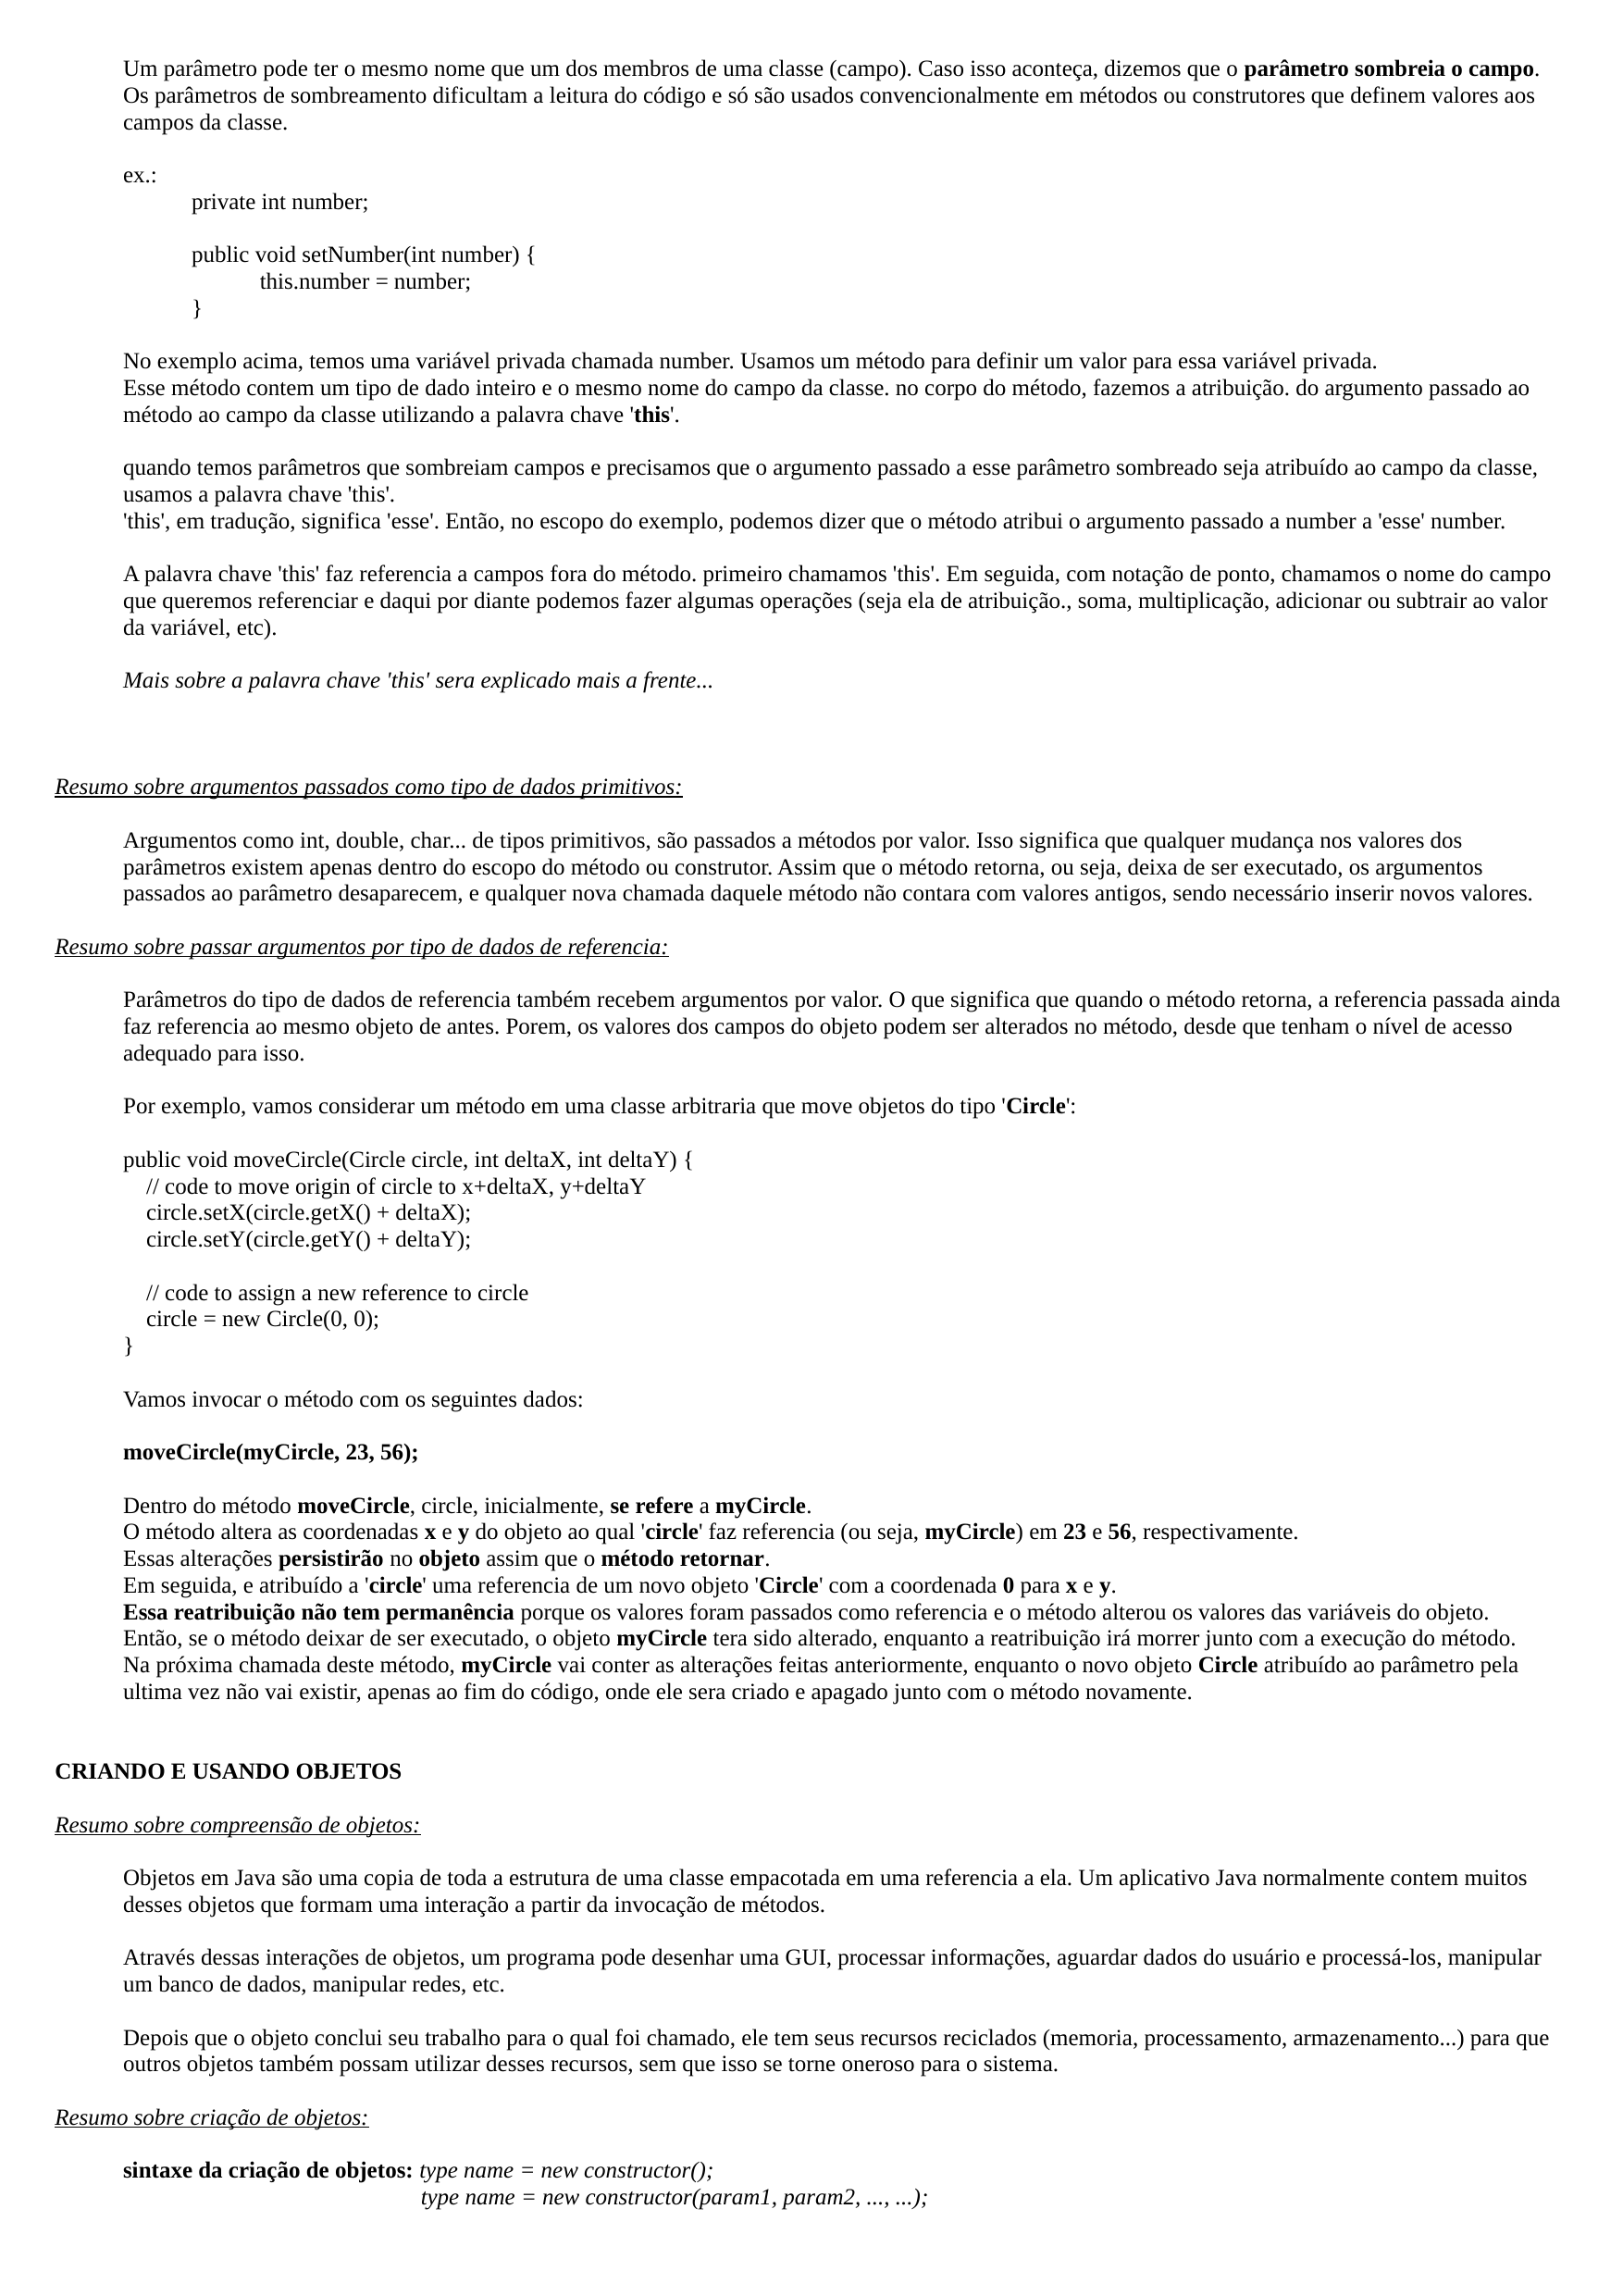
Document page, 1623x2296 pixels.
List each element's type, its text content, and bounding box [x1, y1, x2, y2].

text ex.: [55, 161, 1568, 188]
text circle.setX(circle.getX() + deltaX); [55, 1198, 1568, 1225]
text Vamos invocar o método com os seguintes dados: [55, 1385, 1568, 1411]
text // code to move origin of circle to x+deltaX, y+deltaY [55, 1173, 1568, 1198]
text Resumo sobre argumentos passados como tipo de dados primitivos: [55, 773, 1568, 800]
text Parâmetros do tipo de dados de referencia também recebem argumentos por valor. O que significa que quando o método retorna, a referencia passada ainda faz referencia ao mesmo objeto de antes. Porem, os valores dos campos do objeto podem ser alterados no método, desde que tenham o nível de acesso [55, 986, 1568, 1039]
text private int number; [55, 188, 1568, 215]
text Através dessas interações de objetos, um programa pode desenhar uma GUI, processar informações, aguardar dados do usuário e processá-los, manipular um banco de dados, manipular redes, etc. [55, 1943, 1568, 1997]
text O método altera as coordenadas x e y do objeto ao qual 'circle' faz referencia (ou seja, myCircle) em 23 e 56, respectivamente. [55, 1518, 1568, 1545]
text // code to assign a new reference to circle [55, 1279, 1568, 1305]
text Resumo sobre criação de objetos: [55, 2104, 1568, 2130]
text Esse método contem um tipo de dado inteiro e o mesmo nome do campo da classe. no corpo do método, fazemos a atribuição. do argumento passado ao método ao campo da classe utilizando a palavra chave 'this'. [55, 374, 1568, 428]
text Resumo sobre compreensão de objetos: [55, 1811, 1568, 1837]
text Por exemplo, vamos considerar um método em uma classe arbitraria que move objetos do tipo 'Circle': [55, 1092, 1568, 1119]
text } [55, 1332, 1568, 1359]
text Argumentos como int, double, char... de tipos primitivos, são passados a métodos por valor. Isso significa que qualquer mudança nos valores dos parâmetros existem apenas dentro do escopo do método ou construtor. Assim que o método retorna, ou seja, deixa de ser executado, os argumentos [55, 826, 1568, 879]
text Objetos em Java são uma copia de toda a estrutura de uma classe empacotada em uma referencia a ela. Um aplicativo Java normalmente contem muitos desses objetos que formam uma interação a partir da invocação de métodos. [55, 1864, 1568, 1917]
text Essas alterações persistirão no objeto assim que o método retornar. [55, 1545, 1568, 1571]
text circle.setY(circle.getY() + deltaY); [55, 1225, 1568, 1252]
text type name = new constructor(param1, param2, ..., ...); [55, 2183, 1568, 2210]
text public void moveCircle(Circle circle, int deltaX, int deltaY) { [55, 1146, 1568, 1173]
text Então, se o método deixar de ser executado, o objeto myCircle tera sido alterado, enquanto a reatribuição irá morrer junto com a execução do método. [55, 1624, 1568, 1651]
text } [55, 294, 1568, 321]
text CRIANDO E USANDO OBJETOS [55, 1757, 1568, 1784]
text Em seguida, e atribuído a 'circle' uma referencia de um novo objeto 'Circle' com a coordenada 0 para x e y. [55, 1571, 1568, 1598]
text campos da classe. [55, 108, 1568, 134]
text passados ao parâmetro desaparecem, e qualquer nova chamada daquele método não contara com valores antigos, sendo necessário inserir novos valores. [55, 879, 1568, 906]
text Resumo sobre passar argumentos por tipo de dados de referencia: [55, 933, 1568, 960]
text Mais sobre a palavra chave 'this' sera explicado mais a frente... [55, 666, 1568, 693]
text Essa reatribuição não tem permanência porque os valores foram passados como referencia e o método alterou os valores das variáveis do objeto. [55, 1598, 1568, 1624]
text Dentro do método moveCircle, circle, inicialmente, se refere a myCircle. [55, 1492, 1568, 1518]
text public void setNumber(int number) { [55, 241, 1568, 267]
text da variável, etc). [55, 614, 1568, 640]
text moveCircle(myCircle, 23, 56); [55, 1438, 1568, 1465]
text circle = new Circle(0, 0); [55, 1305, 1568, 1332]
text Um parâmetro pode ter o mesmo nome que um dos membros de uma classe (campo). Caso isso aconteça, dizemos que o parâmetro sombreia o campo. Os parâmetros de sombreamento dificultam a leitura do código e só são usados convencionalmente em métodos ou construtores que definem valores aos [55, 55, 1568, 108]
text sintaxe da criação de objetos: type name = new constructor(); [55, 2156, 1568, 2183]
text A palavra chave 'this' faz referencia a campos fora do método. primeiro chamamos 'this'. Em seguida, com notação de ponto, chamamos o nome do campo que queremos referenciar e daqui por diante podemos fazer algumas operações (seja ela de atribuição., soma, multiplicação, adicionar ou subtrair ao valor [55, 560, 1568, 614]
text adequado para isso. [55, 1039, 1568, 1066]
text this.number = number; [55, 267, 1568, 294]
text Na próxima chamada deste método, myCircle vai conter as alterações feitas anteriormente, enquanto o novo objeto Circle atribuído ao parâmetro pela [55, 1651, 1568, 1678]
text Depois que o objeto conclui seu trabalho para o qual foi chamado, ele tem seus recursos reciclados (memoria, processamento, armazenamento...) para que outros objetos também possam utilizar desses recursos, sem que isso se torne oneroso para o sistema. [55, 2024, 1568, 2077]
text 'this', em tradução, significa 'esse'. Então, no escopo do exemplo, podemos dizer que o método atribui o argumento passado a number a 'esse' number. [55, 507, 1568, 534]
text ultima vez não vai existir, apenas ao fim do código, onde ele sera criado e apagado junto com o método novamente. [55, 1678, 1568, 1705]
text quando temos parâmetros que sombreiam campos e precisamos que o argumento passado a esse parâmetro sombreado seja atribuído ao campo da classe, usamos a palavra chave 'this'. [55, 453, 1568, 507]
text No exemplo acima, temos uma variável privada chamada number. Usamos um método para definir um valor para essa variável privada. [55, 347, 1568, 374]
